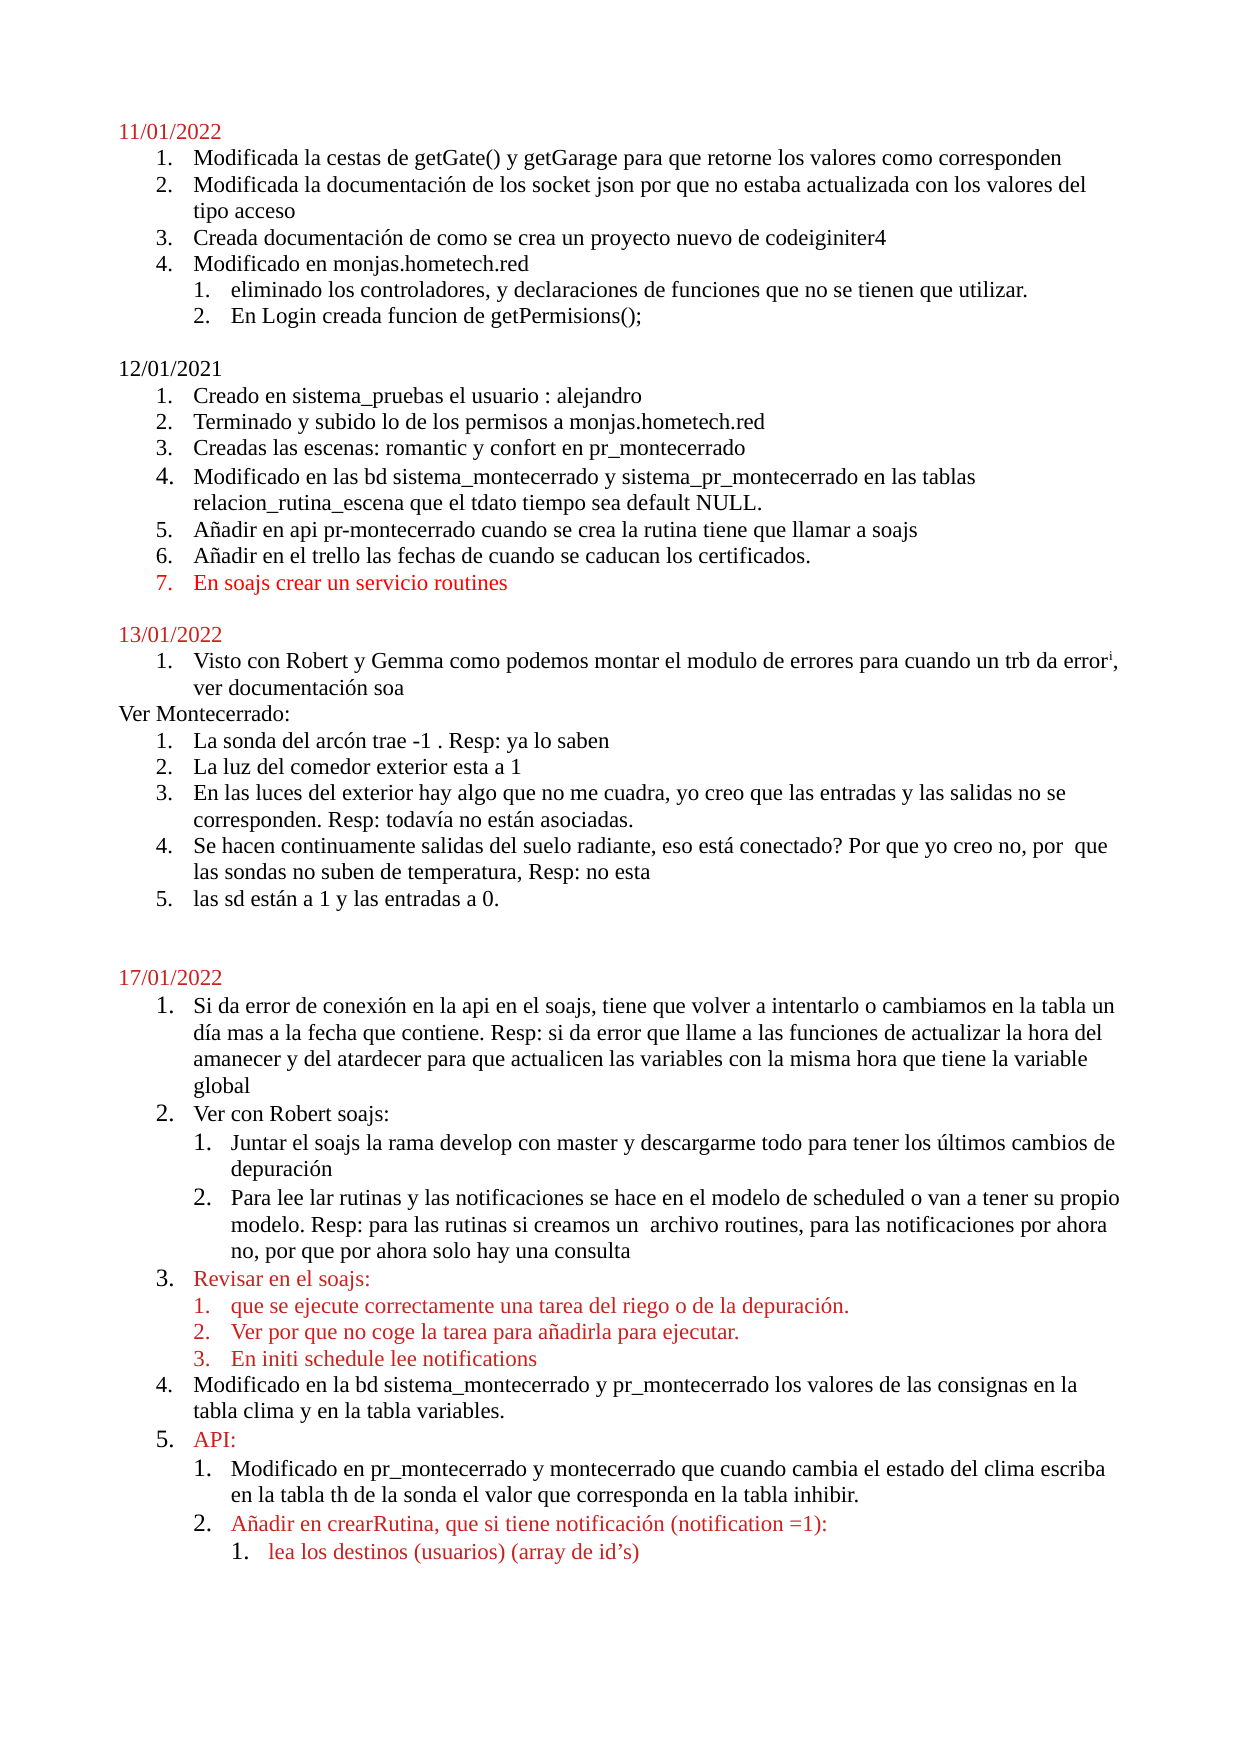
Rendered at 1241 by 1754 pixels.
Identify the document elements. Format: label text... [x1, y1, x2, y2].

list Visto con Robert y Gemma como podemos montar el modulo de errores para cuando un trb da error, ver documentación soa [156, 648, 1122, 700]
list En soajs crear un servicio routines [156, 568, 1122, 595]
list En initi schedule lee notifications [193, 1345, 1122, 1371]
text 12/01/2021 [118, 355, 1122, 382]
list lea los destinos (usuarios) (array de id’s) [231, 1536, 1122, 1565]
list Se hacen continuamente salidas del suelo radiante, eso está conectado? Por que yo creo no, por que las sondas no suben de temperatura, Resp: no esta [156, 832, 1122, 885]
list En las luces del exterior hay algo que no me cuadra, yo creo que las entradas y las salidas no se corresponden. Resp: todavía no están asociadas. [156, 779, 1122, 832]
list Juntar el soajs la rama develop con master y descargarme todo para tener los últimos cambios de depuración [193, 1127, 1122, 1182]
text 13/01/2022 [118, 621, 1122, 648]
list Modificado en pr_montecerrado y montecerrado que cuando cambia el estado del clima escriba en la tabla th de la sonda el valor que corresponda en la tabla inhibir. [193, 1453, 1122, 1508]
list Si da error de conexión en la api en el soajs, tiene que volver a intentarlo o cambiamos en la tabla un día mas a la fecha que contiene. Resp: si da error que llame a las funciones de actualizar la hora del amanecer y del atardecer para que actualicen las variables con la misma hora que tiene la variable global [156, 990, 1122, 1098]
text 17/01/2022 [118, 964, 1122, 990]
list API: [156, 1424, 1122, 1453]
list Revisar en el soajs: [156, 1263, 1122, 1292]
list Modificado en monjas.hometech.red [156, 250, 1122, 276]
list Creado en sistema_pruebas el usuario : alejandro [156, 382, 1122, 408]
list Creadas las escenas: romantic y confort en pr_montecerrado [156, 434, 1122, 461]
list las sd están a 1 y las entradas a 0. [156, 885, 1122, 911]
text 11/01/2022 [118, 118, 1122, 144]
list La sonda del arcón trae -1 . Resp: ya lo saben [156, 727, 1122, 753]
list Añadir en crearRutina, que si tiene notificación (notification =1): [193, 1508, 1122, 1536]
list Ver por que no coge la tarea para añadirla para ejecutar. [193, 1318, 1122, 1345]
list Terminado y subido lo de los permisos a monjas.hometech.red [156, 408, 1122, 434]
list eliminado los controladores, y declaraciones de funciones que no se tienen que utilizar. [193, 276, 1122, 303]
text Ver Montecerrado: [118, 700, 1122, 727]
list Ver con Robert soajs: [156, 1098, 1122, 1127]
list La luz del comedor exterior esta a 1 [156, 753, 1122, 779]
list Añadir en el trello las fechas de cuando se caducan los certificados. [156, 542, 1122, 568]
list Creada documentación de como se crea un proyecto nuevo de codeiginiter4 [156, 223, 1122, 250]
list Para lee lar rutinas y las notificaciones se hace en el modelo de scheduled o van a tener su propio modelo. Resp: para las rutinas si creamos un archivo routines, para las notificaciones por ahora no, por que por ahora solo hay una consulta [193, 1182, 1122, 1263]
list Añadir en api pr-montecerrado cuando se crea la rutina tiene que llamar a soajs [156, 516, 1122, 542]
list Modificado en la bd sistema_montecerrado y pr_montecerrado los valores de las consignas en la tabla clima y en la tabla variables. [156, 1371, 1122, 1424]
list Modificada la cestas de getGate() y getGarage para que retorne los valores como corresponden [156, 144, 1122, 171]
list En Login creada funcion de getPermisions(); [193, 303, 1122, 329]
list Modificado en las bd sistema_montecerrado y sistema_pr_montecerrado en las tablas relacion_rutina_escena que el tdato tiempo sea default NULL. [156, 461, 1122, 516]
list que se ejecute correctamente una tarea del riego o de la depuración. [193, 1292, 1122, 1318]
list Modificada la documentación de los socket json por que no estaba actualizada con los valores del tipo acceso [156, 171, 1122, 223]
